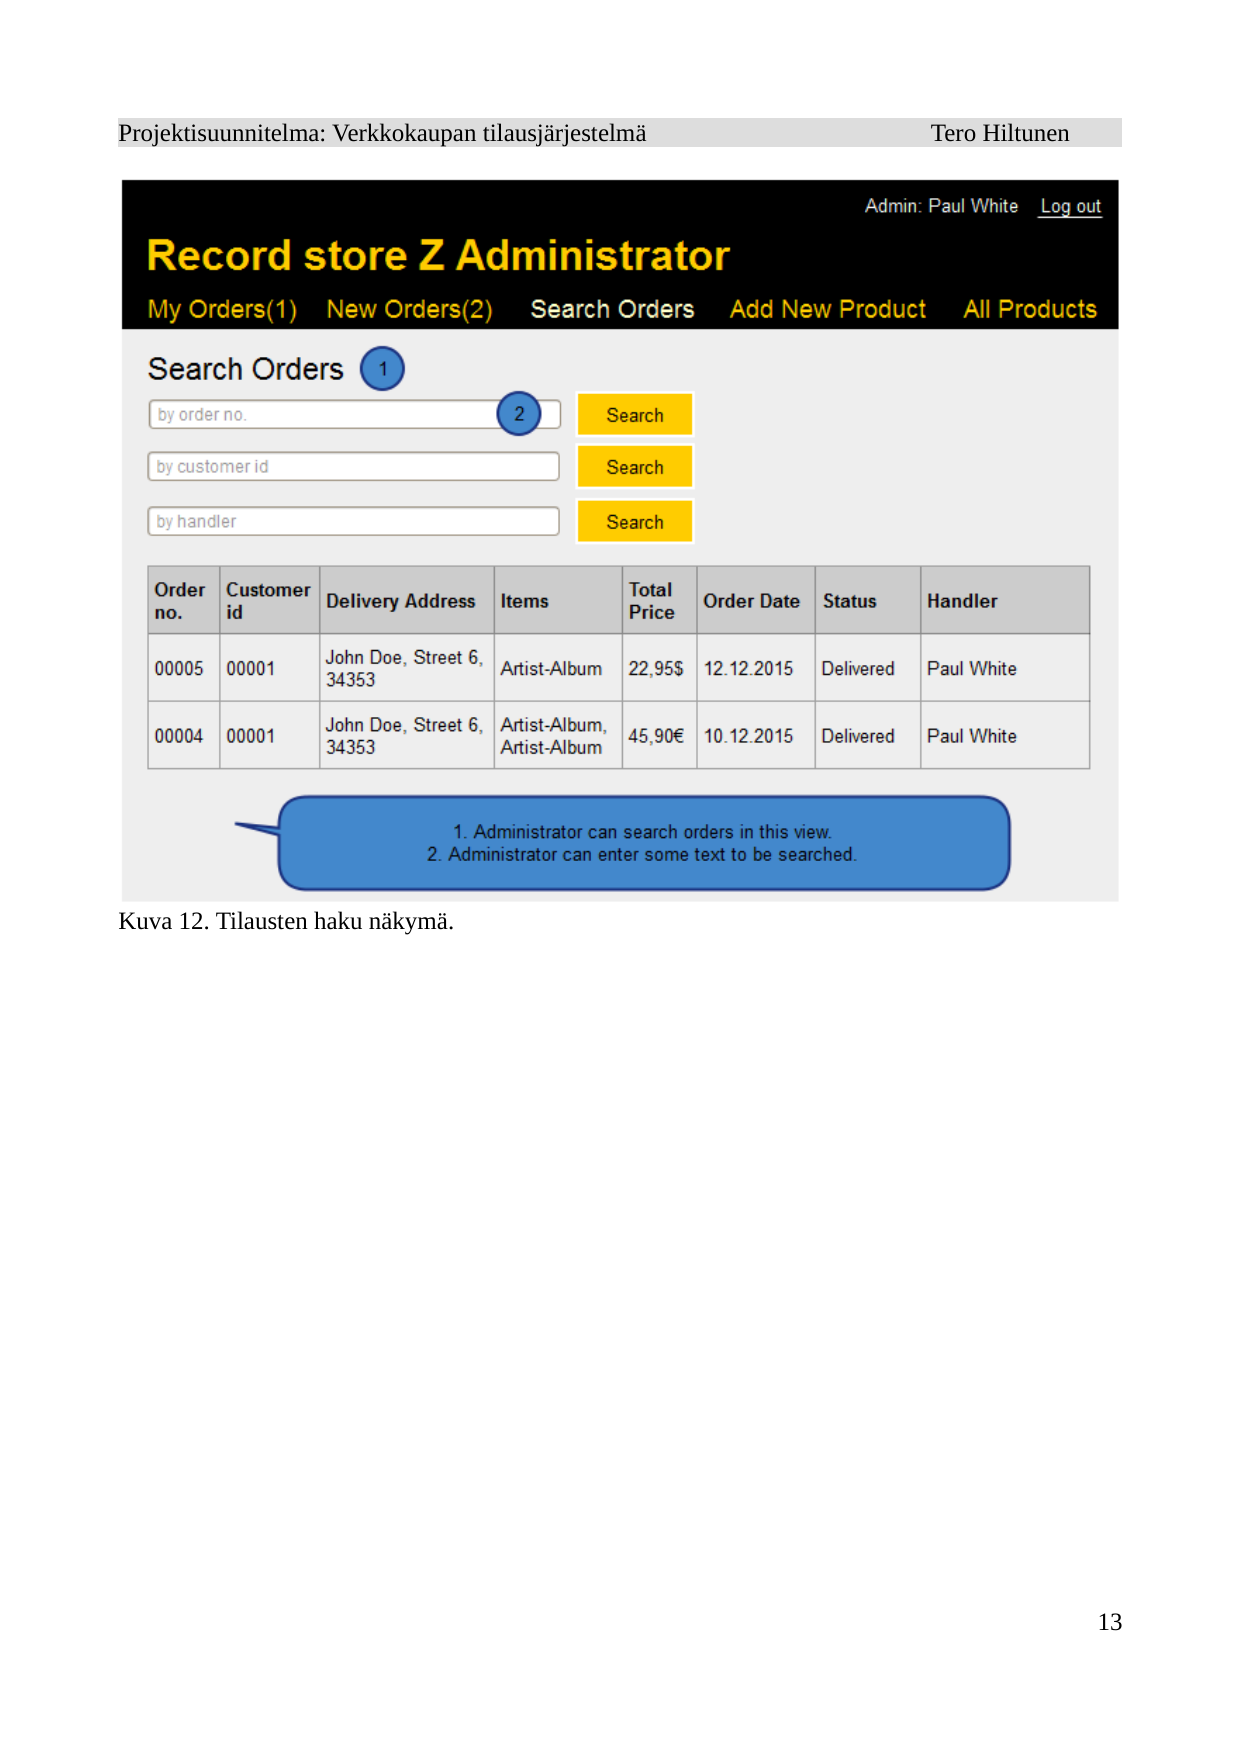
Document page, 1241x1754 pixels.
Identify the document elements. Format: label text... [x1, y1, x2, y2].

text Kuva 12. Tilausten haku näkymä. [118, 906, 1122, 935]
picture [118, 176, 1123, 906]
